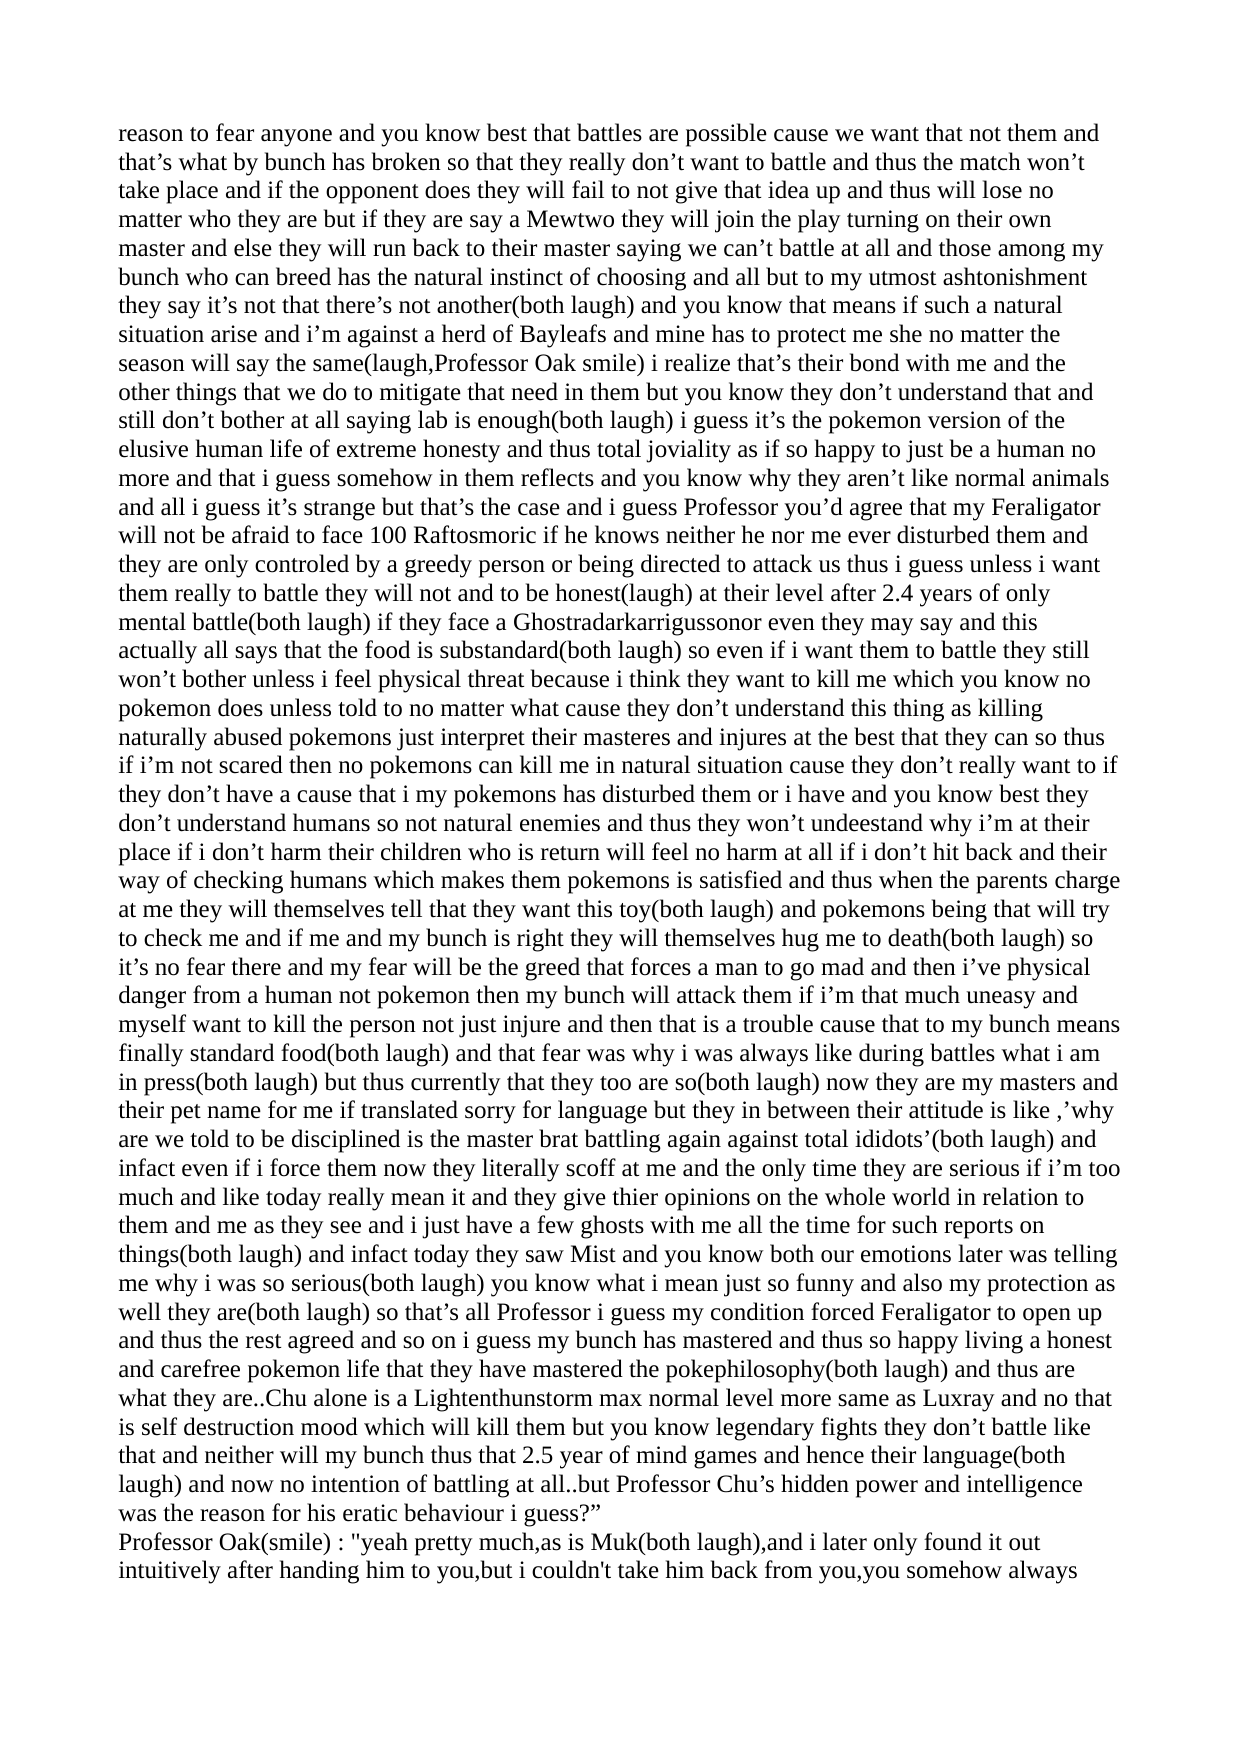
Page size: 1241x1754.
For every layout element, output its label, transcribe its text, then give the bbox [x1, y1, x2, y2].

text Professor Oak(smile) : "yeah pretty much,as is Muk(both laugh),and i later only found it out intuitively after handing him to you,but i couldn't take him back from you,you somehow always [118, 1527, 1122, 1584]
text reason to fear anyone and you know best that battles are possible cause we want that not them and that’s what by bunch has broken so that they really don’t want to battle and thus the match won’t take place and if the opponent does they will fail to not give that idea up and thus will lose no matter who they are but if they are say a Mewtwo they will join the play turning on their own master and else they will run back to their master saying we can’t battle at all and those among my bunch who can breed has the natural instinct of choosing and all but to my utmost ashtonishment they say it’s not that there’s not another(both laugh) and you know that means if such a natural situation arise and i’m against a herd of Bayleafs and mine has to protect me she no matter the season will say the same(laugh,Professor Oak smile) i realize that’s their bond with me and the other things that we do to mitigate that need in them but you know they don’t understand that and still don’t bother at all saying lab is enough(both laugh) i guess it’s the pokemon version of the elusive human life of extreme honesty and thus total joviality as if so happy to just be a human no more and that i guess somehow in them reflects and you know why they aren’t like normal animals and all i guess it’s strange but that’s the case and i guess Professor you’d agree that my Feraligator will not be afraid to face 100 Raftosmoric if he knows neither he nor me ever disturbed them and they are only controled by a greedy person or being directed to attack us thus i guess unless i want them really to battle they will not and to be honest(laugh) at their level after 2.4 years of only mental battle(both laugh) if they face a Ghostradarkarrigussonor even they may say and this actually all says that the food is substandard(both laugh) so even if i want them to battle they still won’t bother unless i feel physical threat because i think they want to kill me which you know no pokemon does unless told to no matter what cause they don’t understand this thing as killing naturally abused pokemons just interpret their masteres and injures at the best that they can so thus if i’m not scared then no pokemons can kill me in natural situation cause they don’t really want to if they don’t have a cause that i my pokemons has disturbed them or i have and you know best they don’t understand humans so not natural enemies and thus they won’t undeestand why i’m at their place if i don’t harm their children who is return will feel no harm at all if i don’t hit back and their way of checking humans which makes them pokemons is satisfied and thus when the parents charge at me they will themselves tell that they want this toy(both laugh) and pokemons being that will try to check me and if me and my bunch is right they will themselves hug me to death(both laugh) so it’s no fear there and my fear will be the greed that forces a man to go mad and then i’ve physical danger from a human not pokemon then my bunch will attack them if i’m that much uneasy and myself want to kill the person not just injure and then that is a trouble cause that to my bunch means finally standard food(both laugh) and that fear was why i was always like during battles what i am in press(both laugh) but thus currently that they too are so(both laugh) now they are my masters and their pet name for me if translated sorry for language but they in between their attitude is like ,’why are we told to be disciplined is the master brat battling again against total ididots’(both laugh) and infact even if i force them now they literally scoff at me and the only time they are serious if i’m too much and like today really mean it and they give thier opinions on the whole world in relation to them and me as they see and i just have a few ghosts with me all the time for such reports on things(both laugh) and infact today they saw Mist and you know both our emotions later was telling me why i was so serious(both laugh) you know what i mean just so funny and also my protection as well they are(both laugh) so that’s all Professor i guess my condition forced Feraligator to open up and thus the rest agreed and so on i guess my bunch has mastered and thus so happy living a honest and carefree pokemon life that they have mastered the pokephilosophy(both laugh) and thus are what they are..Chu alone is a Lightenthunstorm max normal level more same as Luxray and no that is self destruction mood which will kill them but you know legendary fights they don’t battle like that and neither will my bunch thus that 2.5 year of mind games and hence their language(both laugh) and now no intention of battling at all..but Professor Chu’s hidden power and intelligence was the reason for his eratic behaviour i guess?” [118, 118, 1122, 1527]
